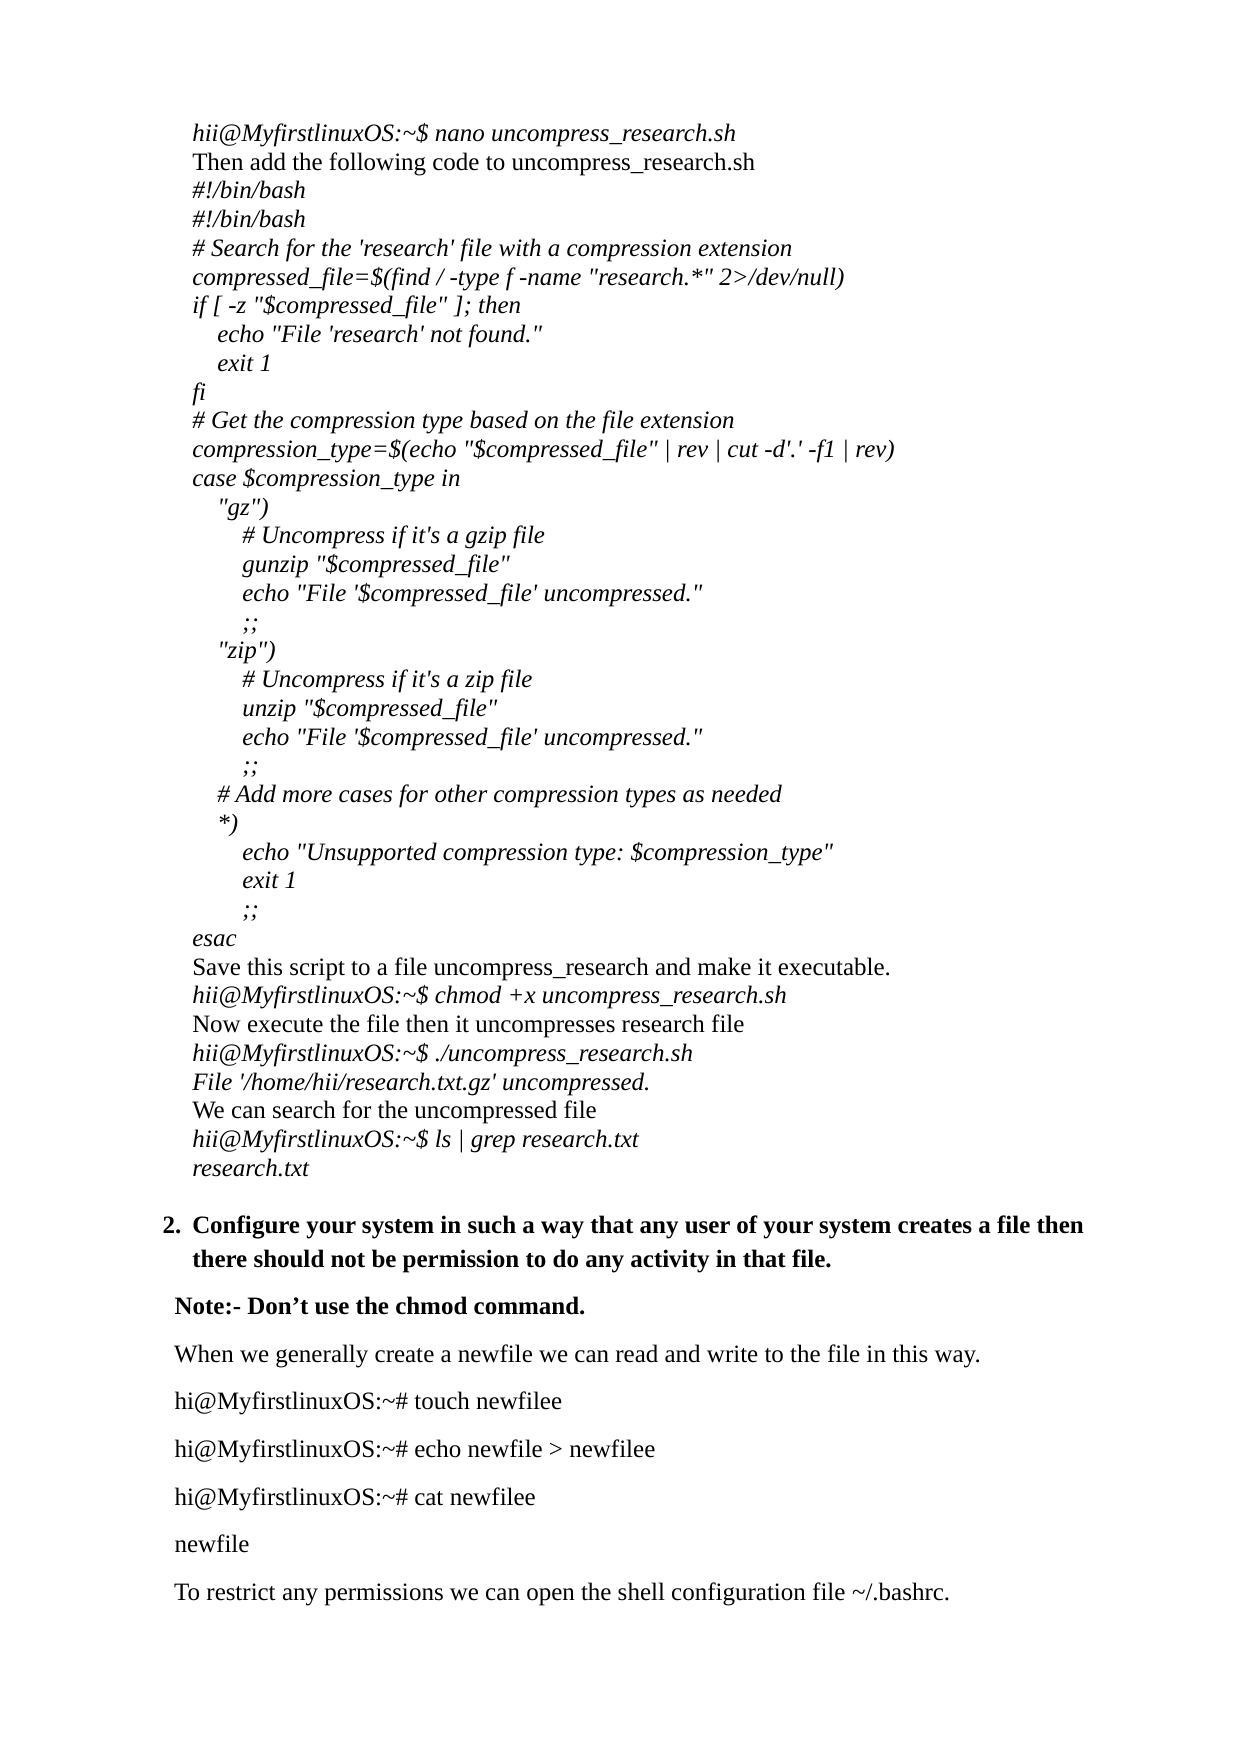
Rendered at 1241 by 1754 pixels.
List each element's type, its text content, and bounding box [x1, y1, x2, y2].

list # Search for the 'research' file with a compression extension [162, 233, 1122, 262]
list # Get the compression type based on the file extension [162, 406, 1122, 434]
list esac [162, 923, 1122, 952]
list unzip "$compressed_file" [162, 693, 1122, 722]
list File '/home/hii/research.txt.gz' uncompressed. [162, 1067, 1122, 1096]
list hii@MyfirstlinuxOS:~$ ./uncompress_research.sh [162, 1038, 1122, 1067]
text To restrict any permissions we can open the shell configuration file ~/.bashrc. [118, 1577, 1122, 1606]
text hi@MyfirstlinuxOS:~# cat newfilee [118, 1482, 1122, 1510]
list #!/bin/bash [162, 176, 1122, 204]
list research.txt [162, 1153, 1122, 1182]
list echo "File '$compressed_file' uncompressed." [162, 722, 1122, 751]
list hii@MyfirstlinuxOS:~$ chmod +x uncompress_research.sh [162, 981, 1122, 1009]
list echo "File 'research' not found." [162, 319, 1122, 348]
list exit 1 [162, 866, 1122, 894]
list "gz") [162, 492, 1122, 521]
list "zip") [162, 636, 1122, 664]
list Then add the following code to uncompress_research.sh [162, 147, 1122, 176]
list We can search for the uncompressed file [162, 1096, 1122, 1124]
text hi@MyfirstlinuxOS:~# touch newfilee [118, 1386, 1122, 1415]
list Configure your system in such a way that any user of your system creates a file then there should not be permission to do any activity in that file. [162, 1211, 1122, 1272]
list case $compression_type in [162, 463, 1122, 492]
list Save this script to a file uncompress_research and make it executable. [162, 952, 1122, 981]
list ;; [162, 607, 1122, 636]
list hii@MyfirstlinuxOS:~$ ls | grep research.txt [162, 1124, 1122, 1153]
list ;; [162, 751, 1122, 779]
list gunzip "$compressed_file" [162, 549, 1122, 578]
list *) [162, 808, 1122, 837]
list Now execute the file then it uncompresses research file [162, 1009, 1122, 1038]
list echo "Unsupported compression type: $compression_type" [162, 837, 1122, 866]
list compression_type=$(echo "$compressed_file" | rev | cut -d'.' -f1 | rev) [162, 434, 1122, 463]
list if [ -z "$compressed_file" ]; then [162, 291, 1122, 319]
list #!/bin/bash [162, 204, 1122, 233]
text hi@MyfirstlinuxOS:~# echo newfile > newfilee [118, 1434, 1122, 1463]
list fi [162, 377, 1122, 406]
list hii@MyfirstlinuxOS:~$ nano uncompress_research.sh [162, 118, 1122, 147]
list # Add more cases for other compression types as needed [162, 779, 1122, 808]
text Note:- Don’t use the chmod command. [118, 1291, 1122, 1320]
text newfile [118, 1529, 1122, 1558]
text When we generally create a newfile we can read and write to the file in this way. [118, 1339, 1122, 1368]
list compressed_file=$(find / -type f -name "research.*" 2>/dev/null) [162, 262, 1122, 291]
list # Uncompress if it's a gzip file [162, 521, 1122, 549]
list ;; [162, 894, 1122, 923]
list echo "File '$compressed_file' uncompressed." [162, 578, 1122, 607]
list exit 1 [162, 348, 1122, 377]
list # Uncompress if it's a zip file [162, 664, 1122, 693]
